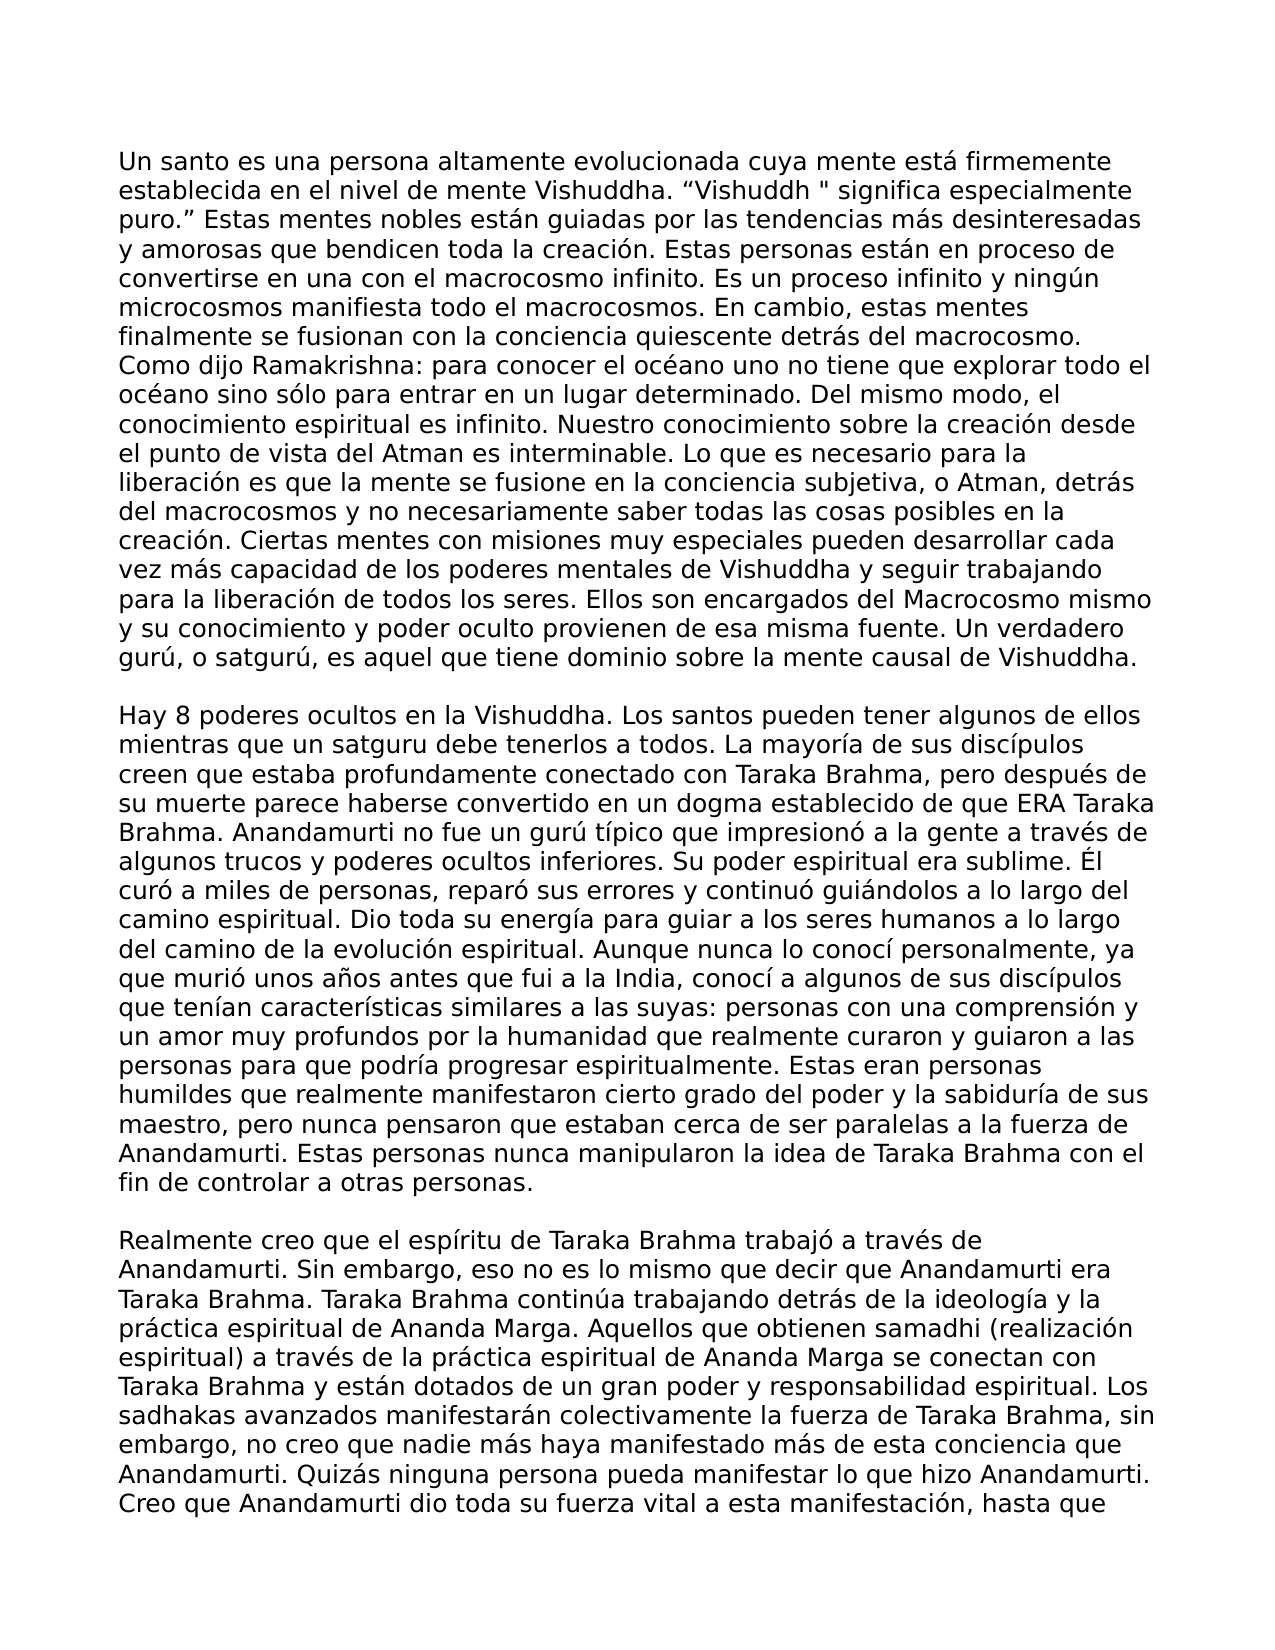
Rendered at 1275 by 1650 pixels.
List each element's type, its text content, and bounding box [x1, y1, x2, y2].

text Un santo es una persona altamente evolucionada cuya mente está firmemente establecida en el nivel de mente Vishuddha. “Vishuddh " significa especialmente puro.” Estas mentes nobles están guiadas por las tendencias más desinteresadas y amorosas que bendicen toda la creación. Estas personas están en proceso de convertirse en una con el macrocosmo infinito. Es un proceso infinito y ningún microcosmos manifiesta todo el macrocosmos. En cambio, estas mentes finalmente se fusionan con la conciencia quiescente detrás del macrocosmo. Como dijo Ramakrishna: para conocer el océano uno no tiene que explorar todo el océano sino sólo para entrar en un lugar determinado. Del mismo modo, el conocimiento espiritual es infinito. Nuestro conocimiento sobre la creación desde el punto de vista del Atman es interminable. Lo que es necesario para la liberación es que la mente se fusione en la conciencia subjetiva, o Atman, detrás del macrocosmos y no necesariamente saber todas las cosas posibles en la creación. Ciertas mentes con misiones muy especiales pueden desarrollar cada vez más capacidad de los poderes mentales de Vishuddha y seguir trabajando para la liberación de todos los seres. Ellos son encargados del Macrocosmo mismo y su conocimiento y poder oculto provienen de esa misma fuente. Un verdadero gurú, o satgurú, es aquel que tiene dominio sobre la mente causal de Vishuddha. Hay 8 poderes ocultos en la Vishuddha. Los santos pueden tener algunos de ellos mientras que un satguru debe tenerlos a todos. La mayoría de sus discípulos creen que estaba profundamente conectado con Taraka Brahma, pero después de su muerte parece haberse convertido en un dogma establecido de que ERA Taraka Brahma. Anandamurti no fue un gurú típico que impresionó a la gente a través de algunos trucos y poderes ocultos inferiores. Su poder espiritual era sublime. Él curó a miles de personas, reparó sus errores y continuó guiándolos a lo largo del camino espiritual. Dio toda su energía para guiar a los seres humanos a lo largo del camino de la evolución espiritual. Aunque nunca lo conocí personalmente, ya que murió unos años antes que fui a la India, conocí a algunos de sus discípulos que tenían características similares a las suyas: personas con una comprensión y un amor muy profundos por la humanidad que realmente curaron y guiaron a las personas para que podría progresar espiritualmente. Estas eran personas humildes que realmente manifestaron cierto grado del poder y la sabiduría de sus maestro, pero nunca pensaron que estaban cerca de ser paralelas a la fuerza de Anandamurti. Estas personas nunca manipularon la idea de Taraka Brahma con el fin de controlar a otras personas. Realmente creo que el espíritu de Taraka Brahma trabajó a través de Anandamurti. Sin embargo, eso no es lo mismo que decir que Anandamurti era Taraka Brahma. Taraka Brahma continúa trabajando detrás de la ideología y la práctica espiritual de Ananda Marga. Aquellos que obtienen samadhi (realización espiritual) a través de la práctica espiritual de Ananda Marga se conectan con Taraka Brahma y están dotados de un gran poder y responsabilidad espiritual. Los sadhakas avanzados manifestarán colectivamente la fuerza de Taraka Brahma, sin embargo, no creo que nadie más haya manifestado más de esta conciencia que Anandamurti. Quizás ninguna persona pueda manifestar lo que hizo Anandamurti. Creo que Anandamurti dio toda su fuerza vital a esta manifestación, hasta que [118, 118, 1157, 1518]
